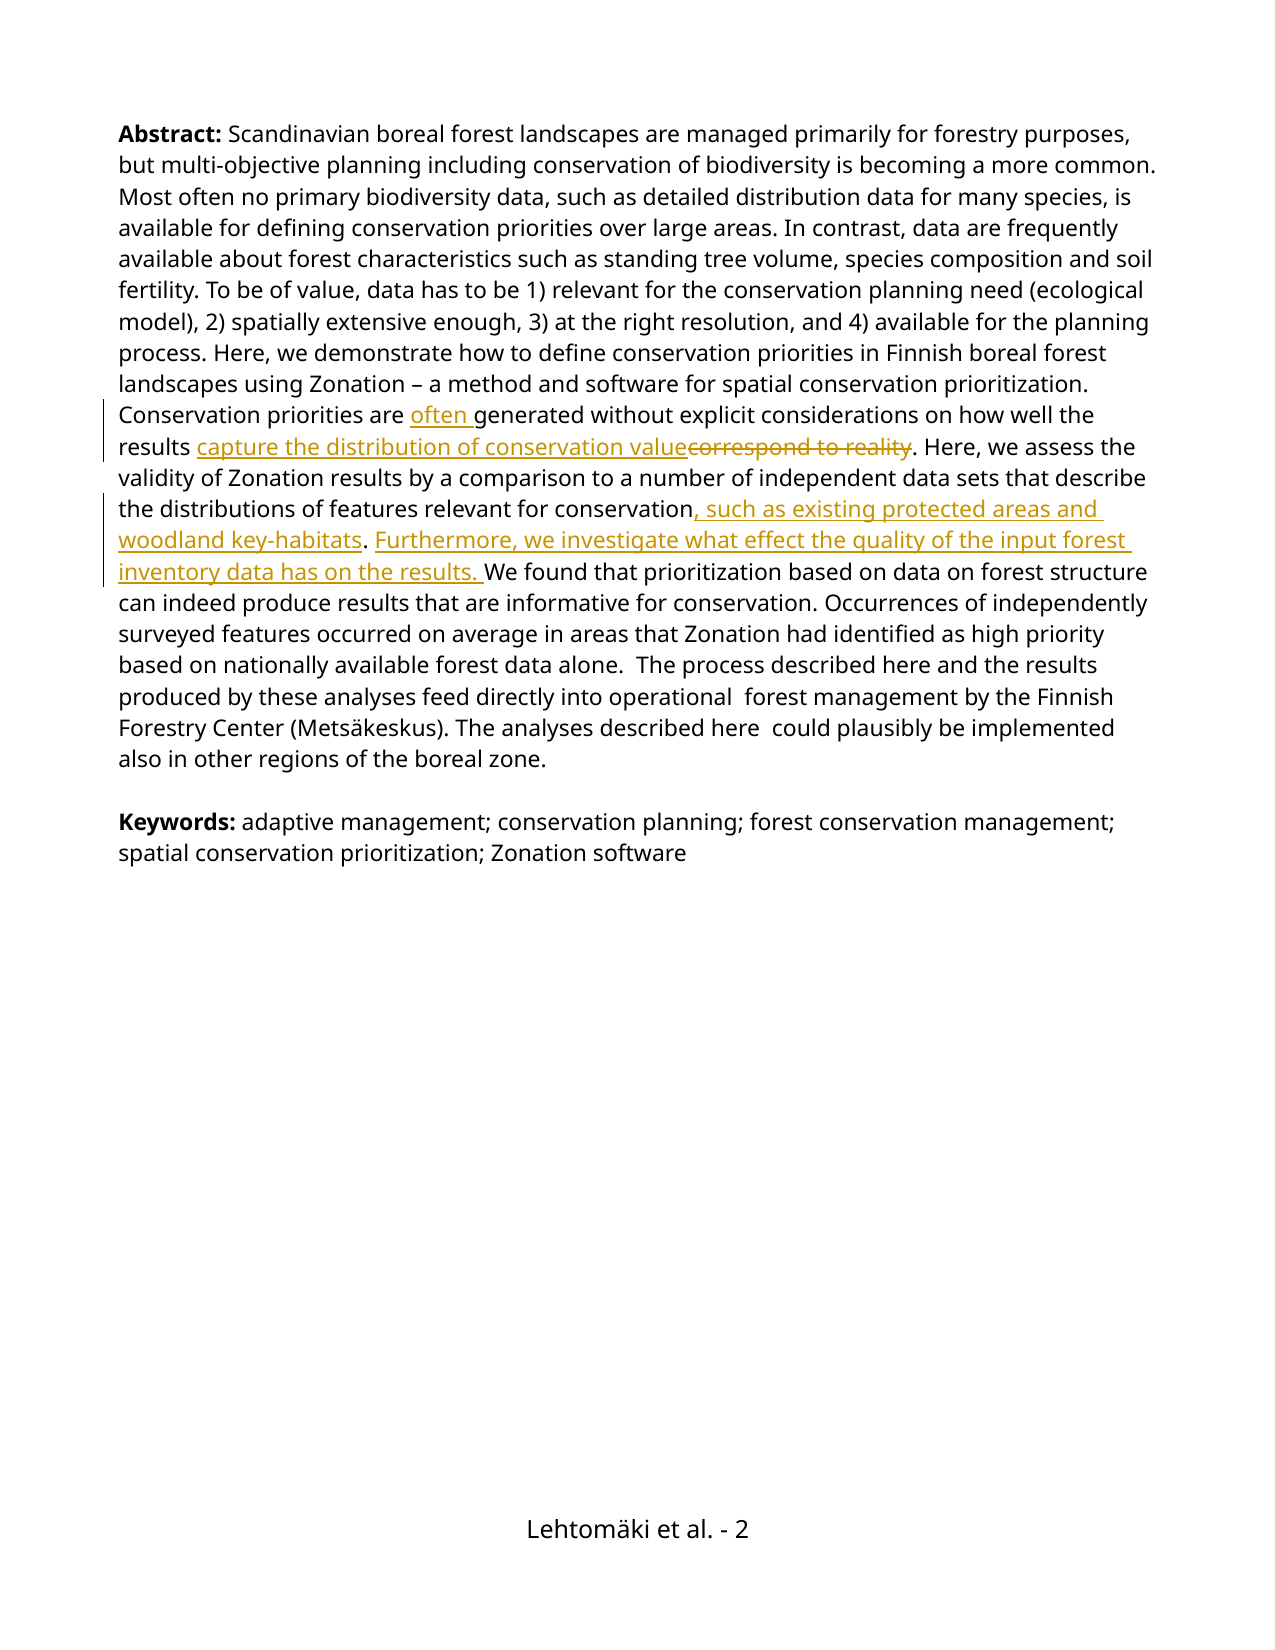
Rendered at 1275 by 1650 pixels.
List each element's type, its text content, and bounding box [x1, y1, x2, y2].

text Abstract: Scandinavian boreal forest landscapes are managed primarily for forestry purposes, but multi-objective planning including conservation of biodiversity is becoming a more common. Most often no primary biodiversity data, such as detailed distribution data for many species, is available for defining conservation priorities over large areas. In contrast, data are frequently available about forest characteristics such as standing tree volume, species composition and soil fertility. To be of value, data has to be 1) relevant for the conservation planning need (ecological model), 2) spatially extensive enough, 3) at the right resolution, and 4) available for the planning process. Here, we demonstrate how to define conservation priorities in Finnish boreal forest landscapes using Zonation – a method and software for spatial conservation prioritization. Conservation priorities are often generated without explicit considerations on how well the results capture the distribution of conservation value. Here, we assess the validity of Zonation results by a comparison to a number of independent data sets that describe the distributions of features relevant for conservation, such as existing protected areas and woodland key-habitats. Furthermore, we investigate what effect the quality of the input forest inventory data has on the results. We found that prioritization based on data on forest structure can indeed produce results that are informative for conservation. Occurrences of independently surveyed features occurred on average in areas that Zonation had identified as high priority based on nationally available forest data alone. The process described here and the results produced by these analyses feed directly into operational forest management by the Finnish Forestry Center (Metsäkeskus). The analyses described here could plausibly be implemented also in other regions of the boreal zone. [118, 118, 1157, 774]
text Keywords: adaptive management; conservation planning; forest conservation management; spatial conservation prioritization; Zonation software [118, 806, 1157, 868]
